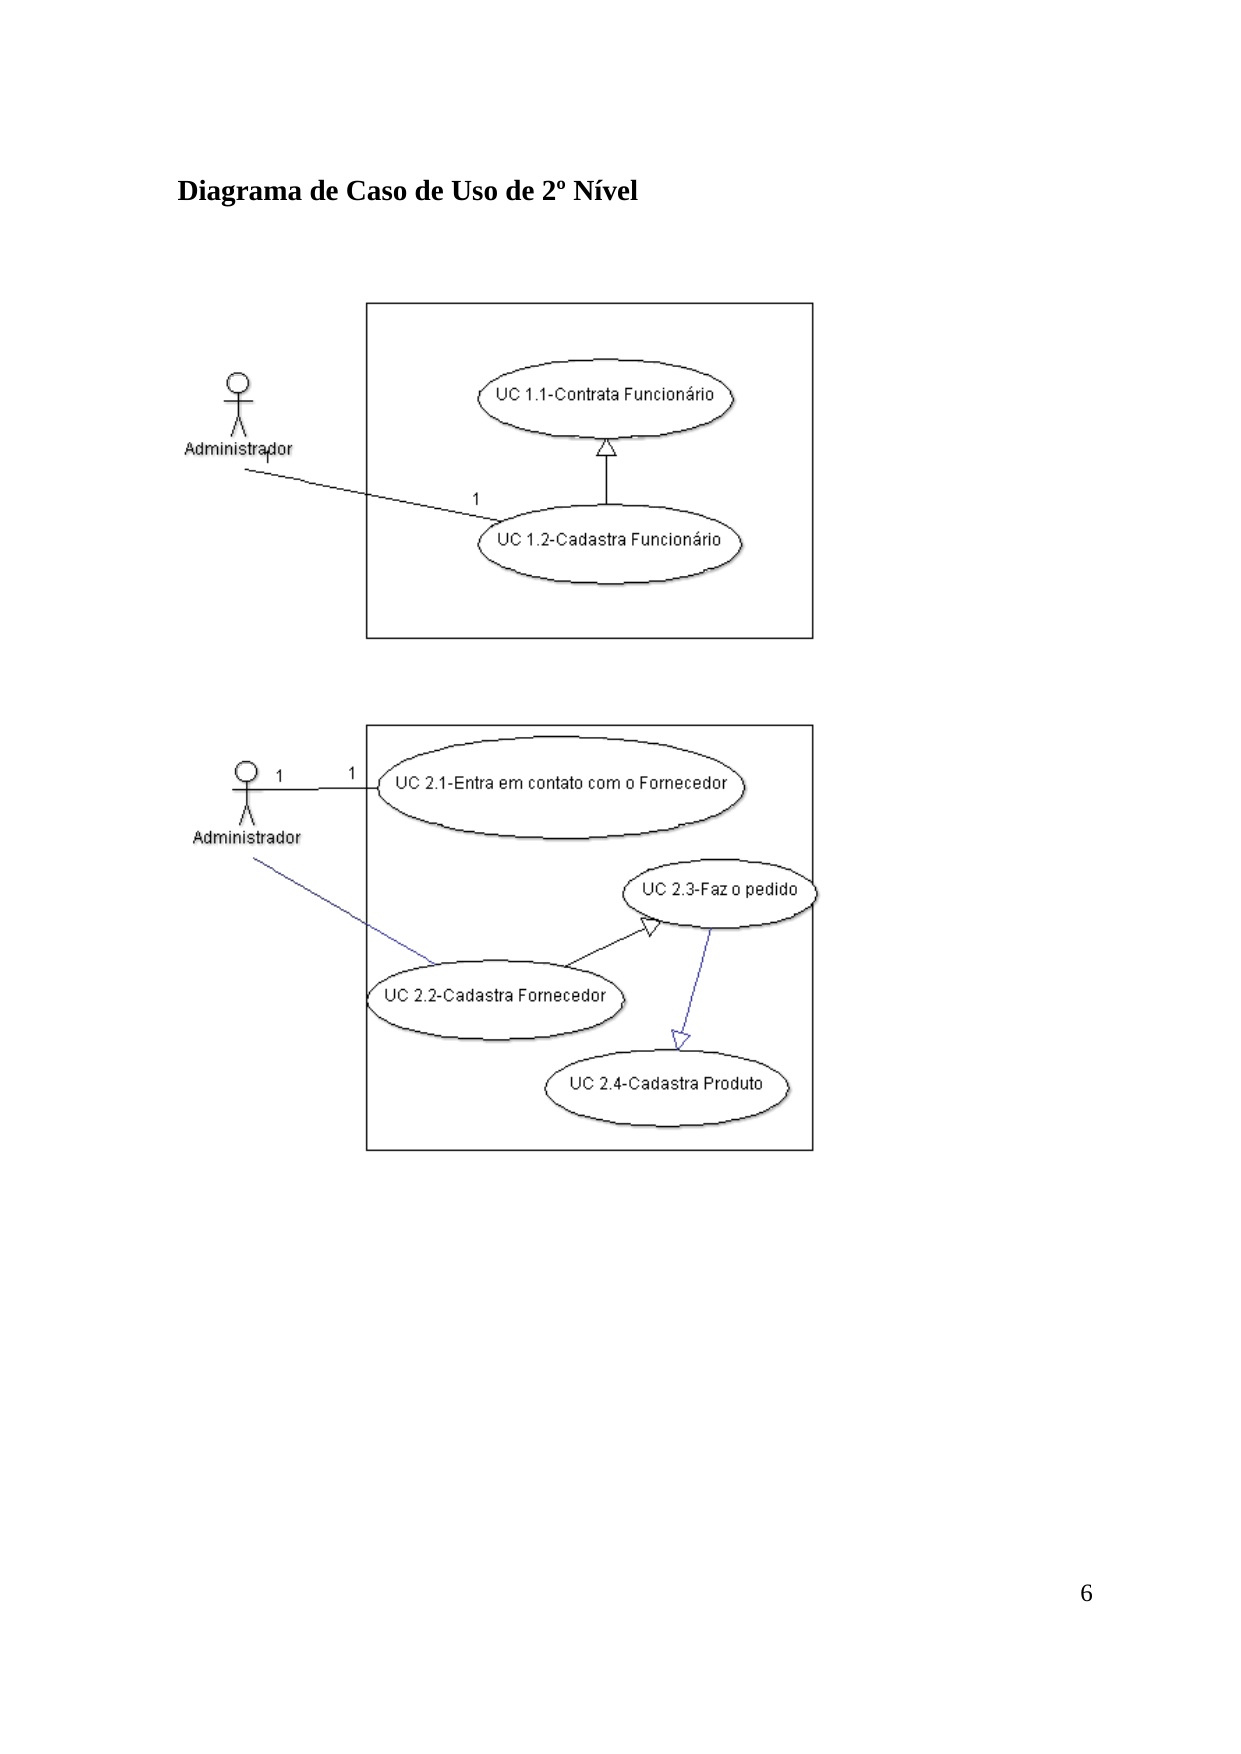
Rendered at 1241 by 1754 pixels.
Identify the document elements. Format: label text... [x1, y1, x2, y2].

picture [132, 300, 1137, 642]
subtitle Diagrama de Caso de Uso de 2º Nível [177, 173, 1093, 206]
picture [132, 723, 1137, 1154]
